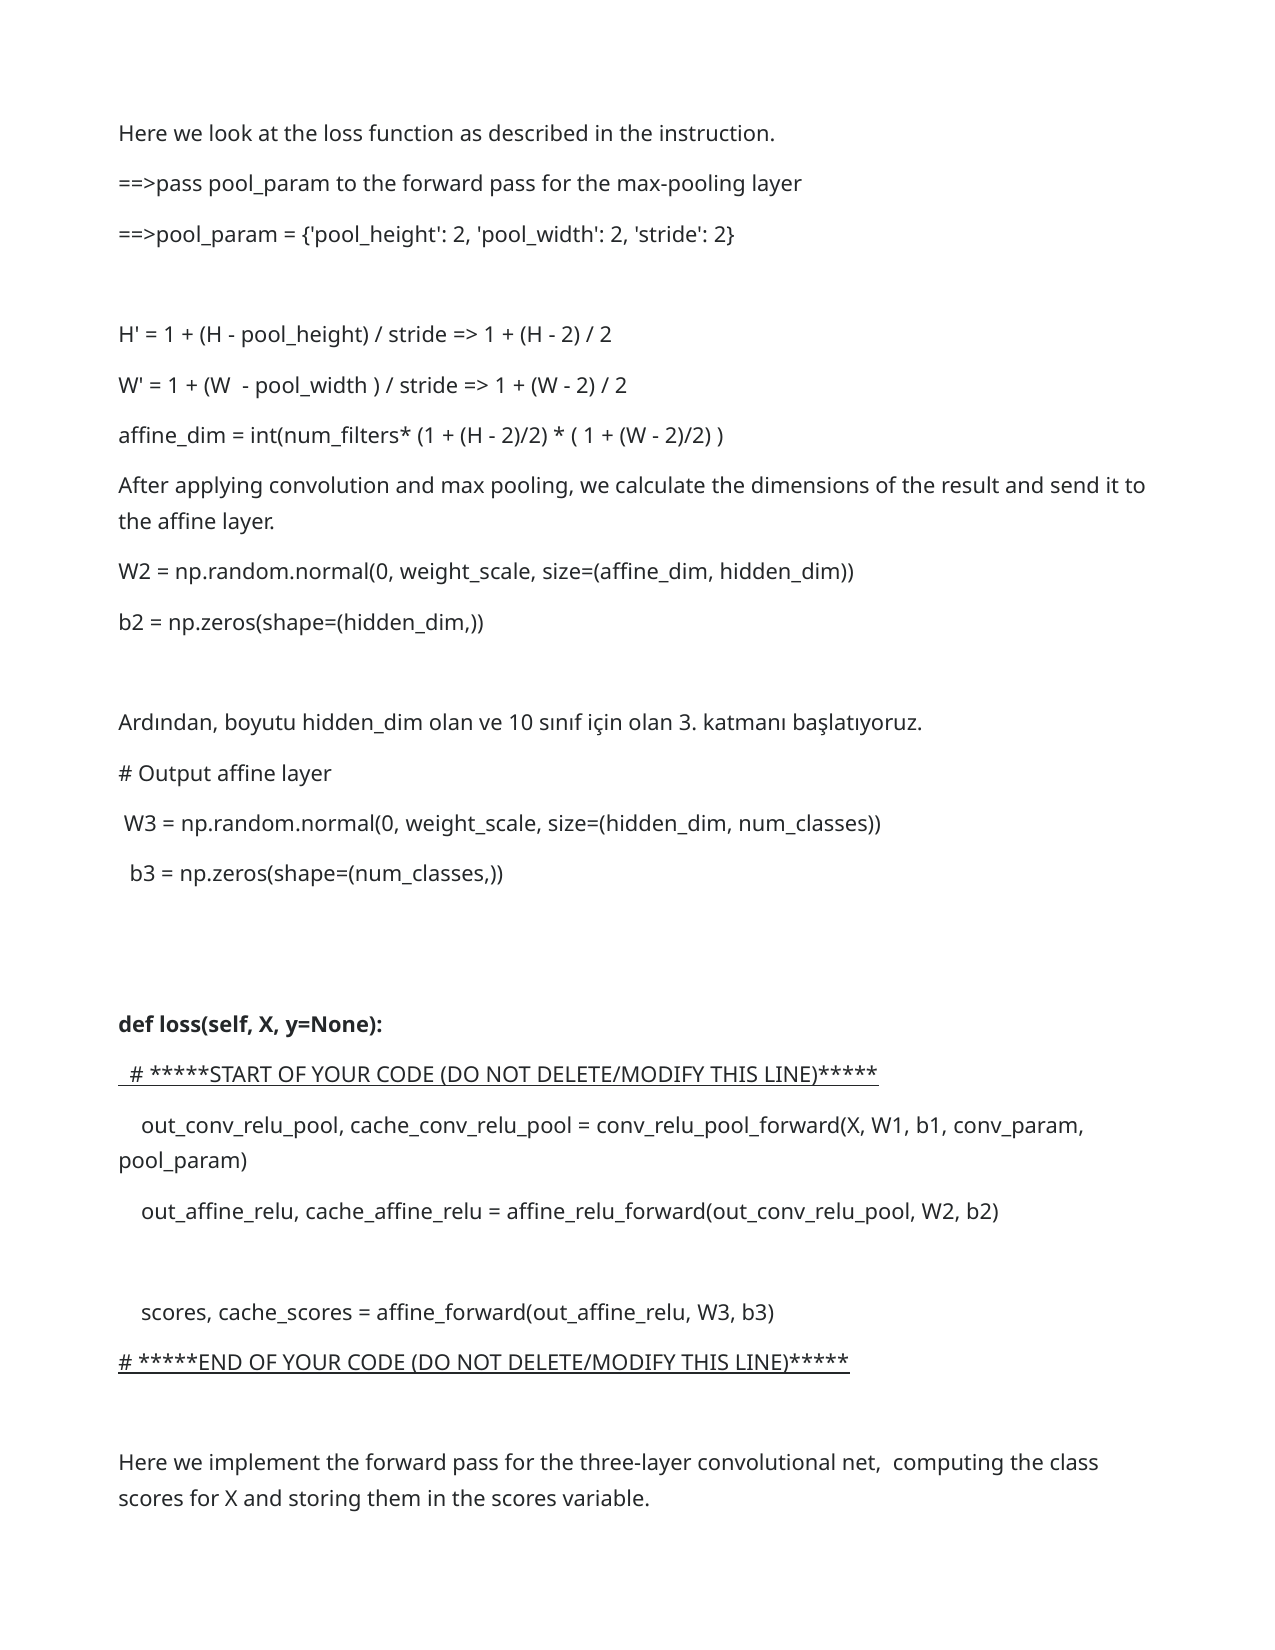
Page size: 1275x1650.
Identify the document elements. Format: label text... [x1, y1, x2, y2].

text out_affine_relu, cache_affine_relu = affine_relu_forward(out_conv_relu_pool, W2, b2) [118, 1196, 1157, 1226]
text b3 = np.zeros(shape=(num_classes,)) [118, 858, 1157, 888]
text ==>pass pool_param to the forward pass for the max-pooling layer [118, 168, 1157, 198]
text # *****START OF YOUR CODE (DO NOT DELETE/MODIFY THIS LINE)***** [118, 1059, 1157, 1089]
text Here we look at the loss function as described in the instruction. [118, 118, 1157, 148]
text out_conv_relu_pool, cache_conv_relu_pool = conv_relu_pool_forward(X, W1, b1, conv_param, pool_param) [118, 1110, 1157, 1175]
text # Output affine layer [118, 758, 1157, 787]
text # *****END OF YOUR CODE (DO NOT DELETE/MODIFY THIS LINE)***** [118, 1347, 1157, 1377]
text b2 = np.zeros(shape=(hidden_dim,)) [118, 607, 1157, 636]
text W2 = np.random.normal(0, weight_scale, size=(affine_dim, hidden_dim)) [118, 556, 1157, 586]
text After applying convolution and max pooling, we calculate the dimensions of the result and send it to the affine layer. [118, 470, 1157, 536]
text Here we implement the forward pass for the three-layer convolutional net, computing the class scores for X and storing them in the scores variable. [118, 1447, 1157, 1513]
text affine_dim = int(num_filters* (1 + (H - 2)/2) * ( 1 + (W - 2)/2) ) [118, 420, 1157, 450]
text H' = 1 + (H - pool_height) / stride => 1 + (H - 2) / 2 [118, 319, 1157, 349]
text W3 = np.random.normal(0, weight_scale, size=(hidden_dim, num_classes)) [118, 808, 1157, 838]
text def loss(self, X, y=None): [118, 1009, 1157, 1039]
text ==>pool_param = {'pool_height': 2, 'pool_width': 2, 'stride': 2} [118, 219, 1157, 248]
text W' = 1 + (W - pool_width ) / stride => 1 + (W - 2) / 2 [118, 370, 1157, 399]
text Ardından, boyutu hidden_dim olan ve 10 sınıf için olan 3. katmanı başlatıyoruz. [118, 707, 1157, 737]
text scores, cache_scores = affine_forward(out_affine_relu, W3, b3) [118, 1296, 1157, 1326]
